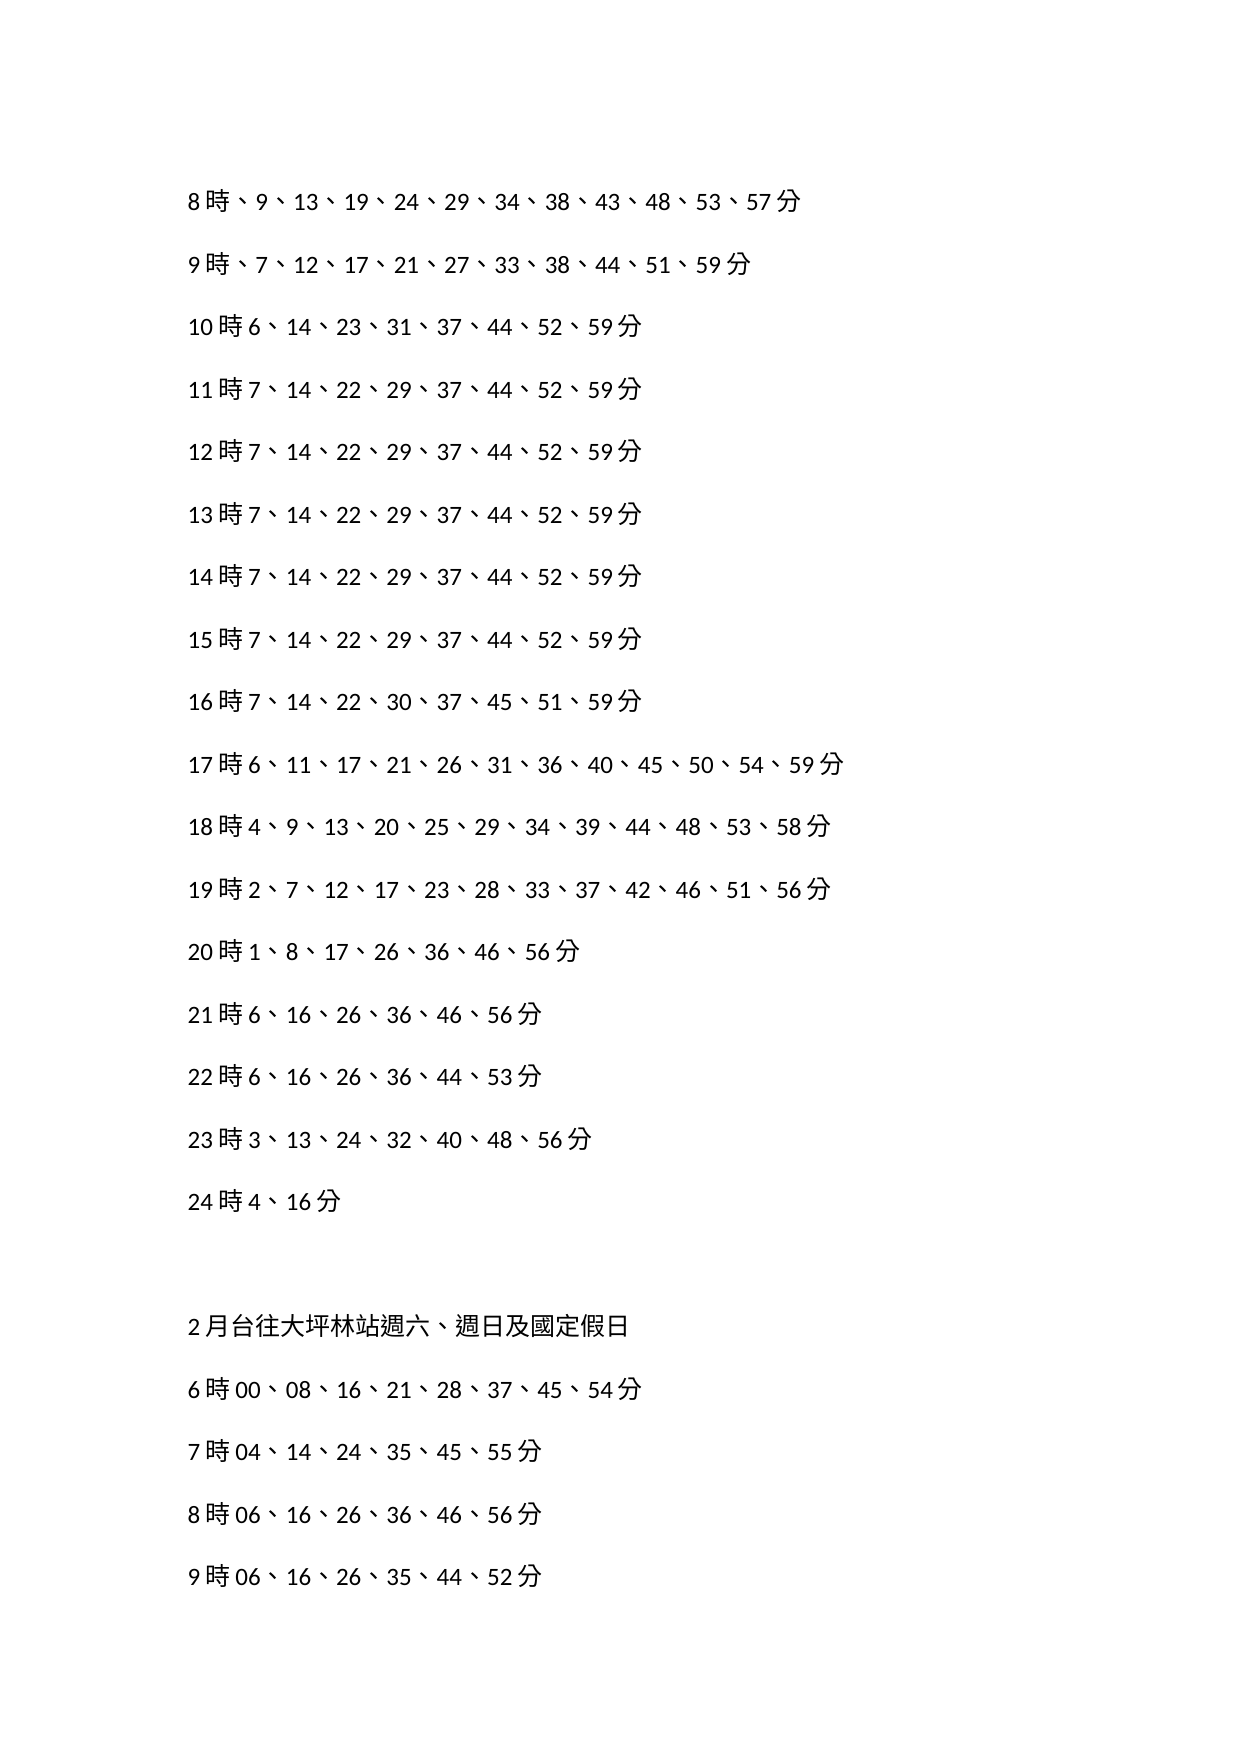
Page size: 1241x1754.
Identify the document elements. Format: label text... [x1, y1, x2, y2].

text 7時04、14、24、35、45、55分 [187, 1408, 1053, 1471]
text 13時7、14、22、29、37、44、52、59分 [187, 471, 1053, 533]
text 24時4、16分 [187, 1158, 1053, 1221]
text 15時7、14、22、29、37、44、52、59分 [187, 596, 1053, 658]
text 23時3、13、24、32、40、48、56分 [187, 1096, 1053, 1158]
text 18時4、9、13、20、25、29、34、39、44、48、53、58分 [187, 783, 1053, 846]
text 22時6、16、26、36、44、53分 [187, 1033, 1053, 1096]
text 6時00、08、16、21、28、37、45、54分 [187, 1346, 1053, 1408]
text 21時6、16、26、36、46、56分 [187, 971, 1053, 1033]
text 9時、7、12、17、21、27、33、38、44、51、59分 [187, 221, 1053, 283]
text 19時2、7、12、17、23、28、33、37、42、46、51、56分 [187, 846, 1053, 908]
text 11時7、14、22、29、37、44、52、59分 [187, 346, 1053, 408]
text 12時7、14、22、29、37、44、52、59分 [187, 408, 1053, 471]
text 8時、9、13、19、24、29、34、38、43、48、53、57分 [187, 158, 1053, 221]
text 10時6、14、23、31、37、44、52、59分 [187, 283, 1053, 346]
text 16時7、14、22、30、37、45、51、59分 [187, 658, 1053, 721]
text 9時06、16、26、35、44、52分 [187, 1533, 1053, 1596]
text 14時7、14、22、29、37、44、52、59分 [187, 533, 1053, 596]
text 17時6、11、17、21、26、31、36、40、45、50、54、59分 [187, 721, 1053, 783]
text 2月台往大坪林站週六、週日及國定假日 [187, 1283, 1053, 1346]
text 8時06、16、26、36、46、56分 [187, 1471, 1053, 1533]
text 20時1、8、17、26、36、46、56分 [187, 908, 1053, 971]
